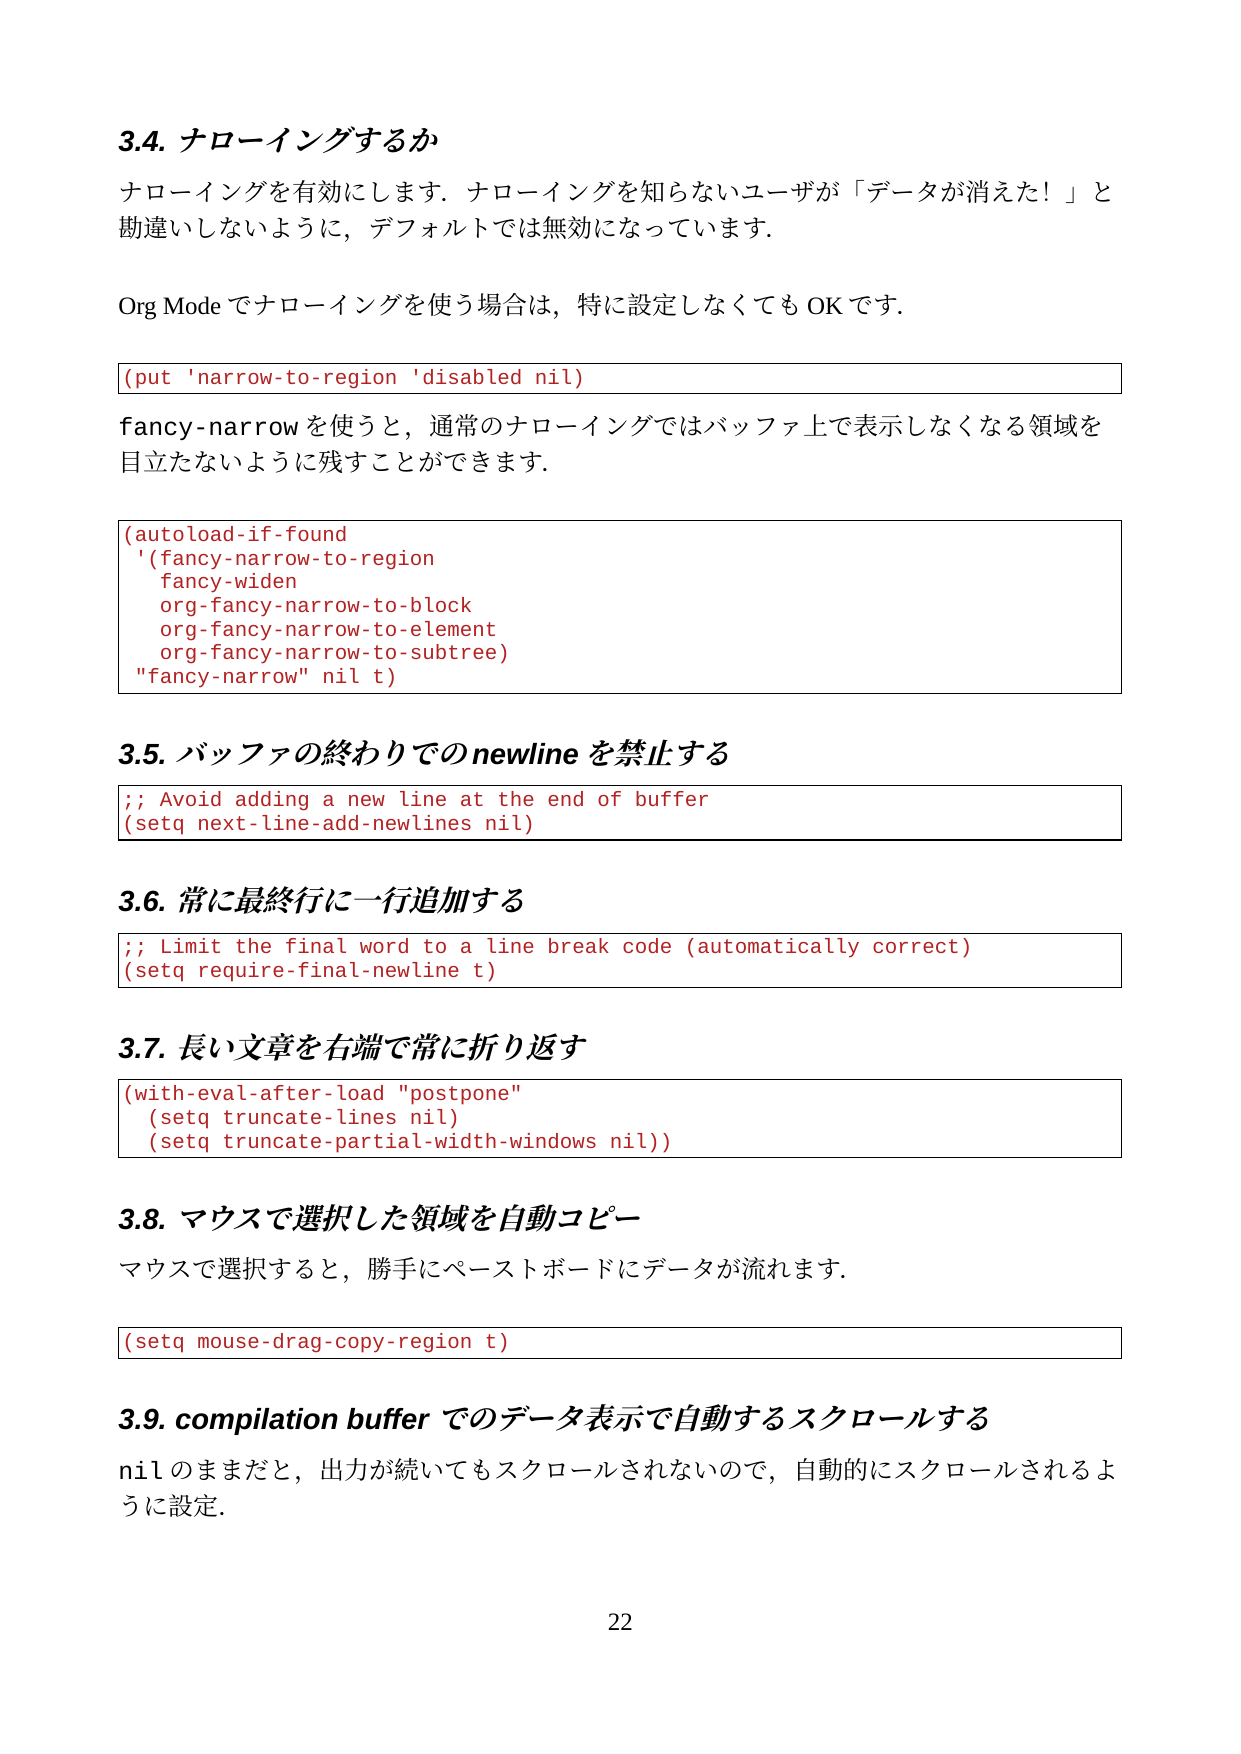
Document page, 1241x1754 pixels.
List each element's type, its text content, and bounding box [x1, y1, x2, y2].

text org-fancy-narrow-to-subtree) [119, 638, 1121, 662]
text (setq truncate-partial-width-windows nil)) [119, 1127, 1121, 1157]
subtitle ナローイングするか [118, 118, 1122, 160]
text '(fancy-narrow-to-region [119, 544, 1121, 567]
subtitle compilation buffer でのデータ表示で自動するスクロールする [118, 1396, 1122, 1438]
text fancy-widen [119, 567, 1121, 591]
text org-fancy-narrow-to-block [119, 591, 1121, 615]
subtitle 長い文章を右端で常に折り返す [118, 1025, 1122, 1067]
text Org Mode でナローイングを使う場合は，特に設定しなくてもOKです． [118, 286, 1122, 350]
text (setq next-line-add-newlines nil) [119, 809, 1121, 839]
subtitle マウスで選択した領域を自動コピー [118, 1196, 1122, 1237]
text "fancy-narrow" nil t) [119, 662, 1121, 693]
subtitle バッファの終わりでのnewlineを禁止する [118, 731, 1122, 773]
text (autoload-if-found [119, 521, 1121, 544]
text (setq mouse-drag-copy-region t) [119, 1328, 1121, 1358]
text (put 'narrow-to-region 'disabled nil) [119, 364, 1121, 393]
text ;; Avoid adding a new line at the end of buffer [119, 786, 1121, 809]
text ナローイングを有効にします．ナローイングを知らないユーザが「データが消えた！」と勘違いしないように，デフォルトでは無効になっています． [118, 172, 1122, 273]
text ;; Limit the final word to a line break code (automatically correct) [119, 934, 1121, 956]
text (with-eval-after-load "postpone" [119, 1080, 1121, 1103]
text (setq truncate-lines nil) [119, 1103, 1121, 1127]
text org-fancy-narrow-to-element [119, 615, 1121, 638]
text (setq require-final-newline t) [119, 956, 1121, 987]
subtitle 常に最終行に一行追加する [118, 878, 1122, 920]
text マウスで選択すると，勝手にペーストボードにデータが流れます． [118, 1250, 1122, 1315]
text nil のままだと，出力が続いてもスクロールされないので，自動的にスクロールされるように設定． [118, 1451, 1122, 1551]
text fancy-narrow を使うと，通常のナローイングではバッファ上で表示しなくなる領域を目立たないように残すことができます． [118, 407, 1122, 508]
